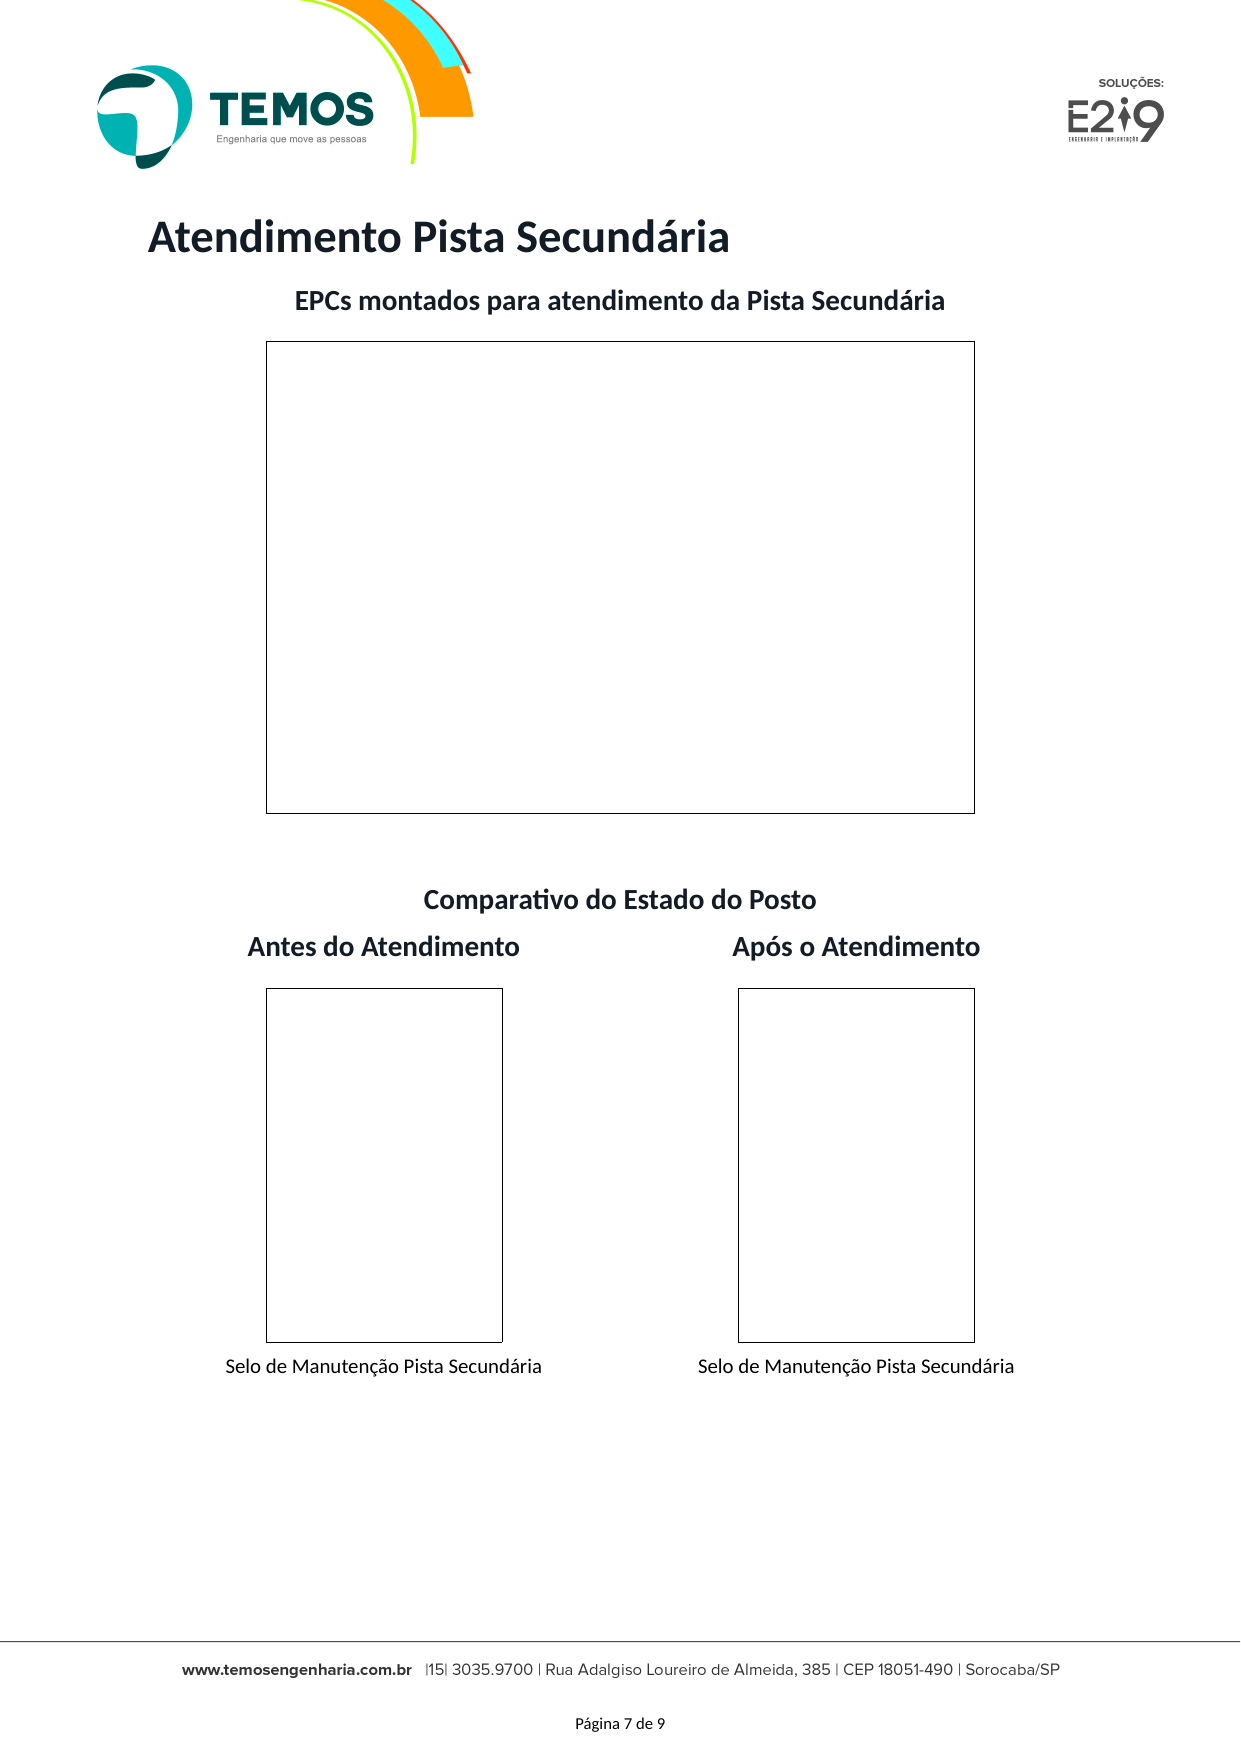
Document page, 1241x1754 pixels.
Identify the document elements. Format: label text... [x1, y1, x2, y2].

table_header Comparativo do Estado do Posto [148, 876, 1093, 923]
table_cell Selo de Manutenção Pista Secundária [148, 970, 620, 1384]
table_cell [148, 323, 1093, 830]
subtitle Atendimento Pista Secundária [148, 207, 1240, 264]
table_cell Antes do Atendimento [148, 923, 620, 970]
table_header EPCs montados para atendimento da Pista Secundária [148, 276, 1093, 323]
picture [0, 0, 1241, 1754]
table_cell Após o Atendimento [620, 923, 1093, 970]
table_cell Selo de Manutenção Pista Secundária [620, 970, 1093, 1384]
